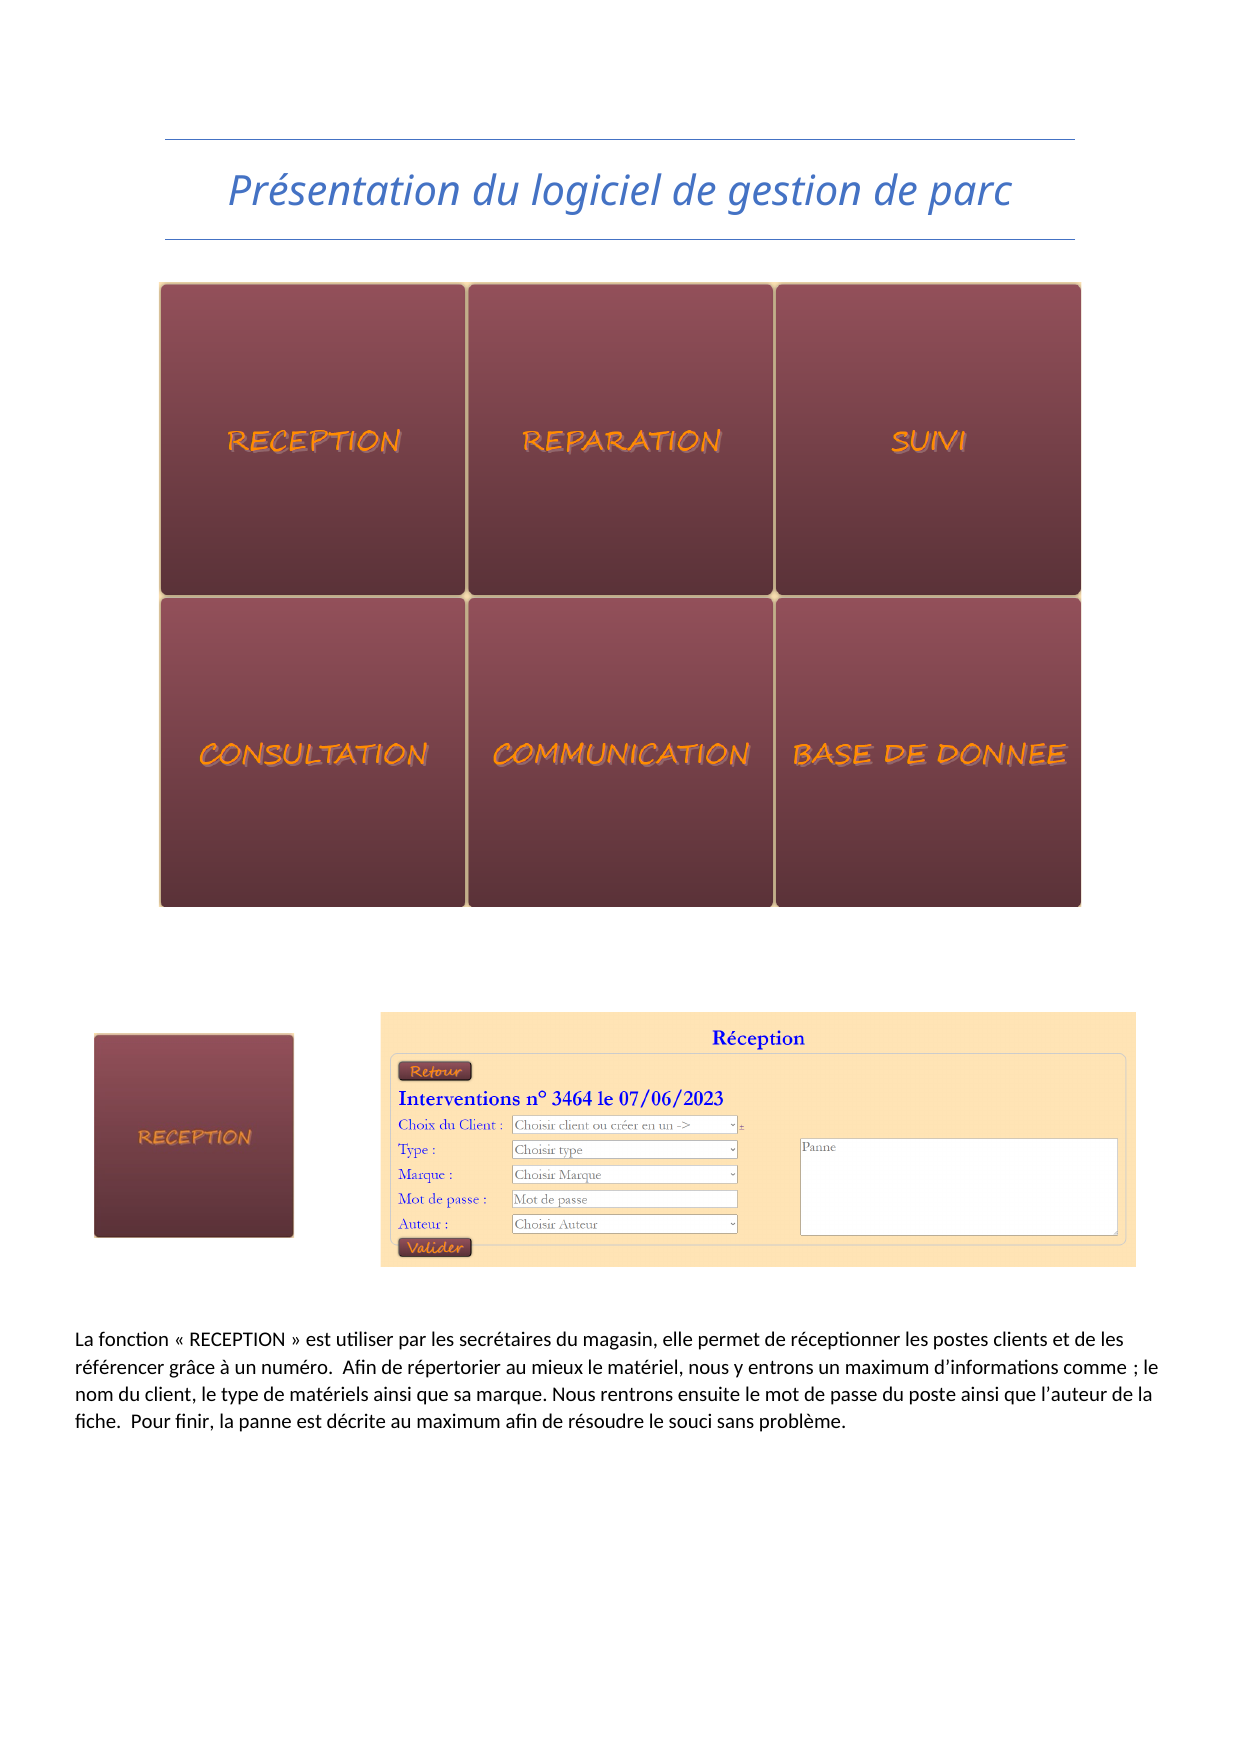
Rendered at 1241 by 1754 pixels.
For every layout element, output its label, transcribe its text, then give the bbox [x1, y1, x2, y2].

text La fonction « RECEPTION » est utiliser par les secrétaires du magasin, elle permet de réceptionner les postes clients et de les référencer grâce à un numéro. Afin de répertorier au mieux le matériel, nous y entrons un maximum d’informations comme ; le nom du client, le type de matériels ainsi que sa marque. Nous rentrons ensuite le mot de passe du poste ainsi que l’auteur de la fiche. Pour finir, la panne est décrite au maximum afin de résoudre le souci sans problème. [75, 1327, 1165, 1434]
picture [380, 1012, 1136, 1267]
text Présentation du logiciel de gestion de parc [165, 140, 1075, 239]
picture [158, 282, 1082, 907]
picture [94, 1033, 295, 1238]
